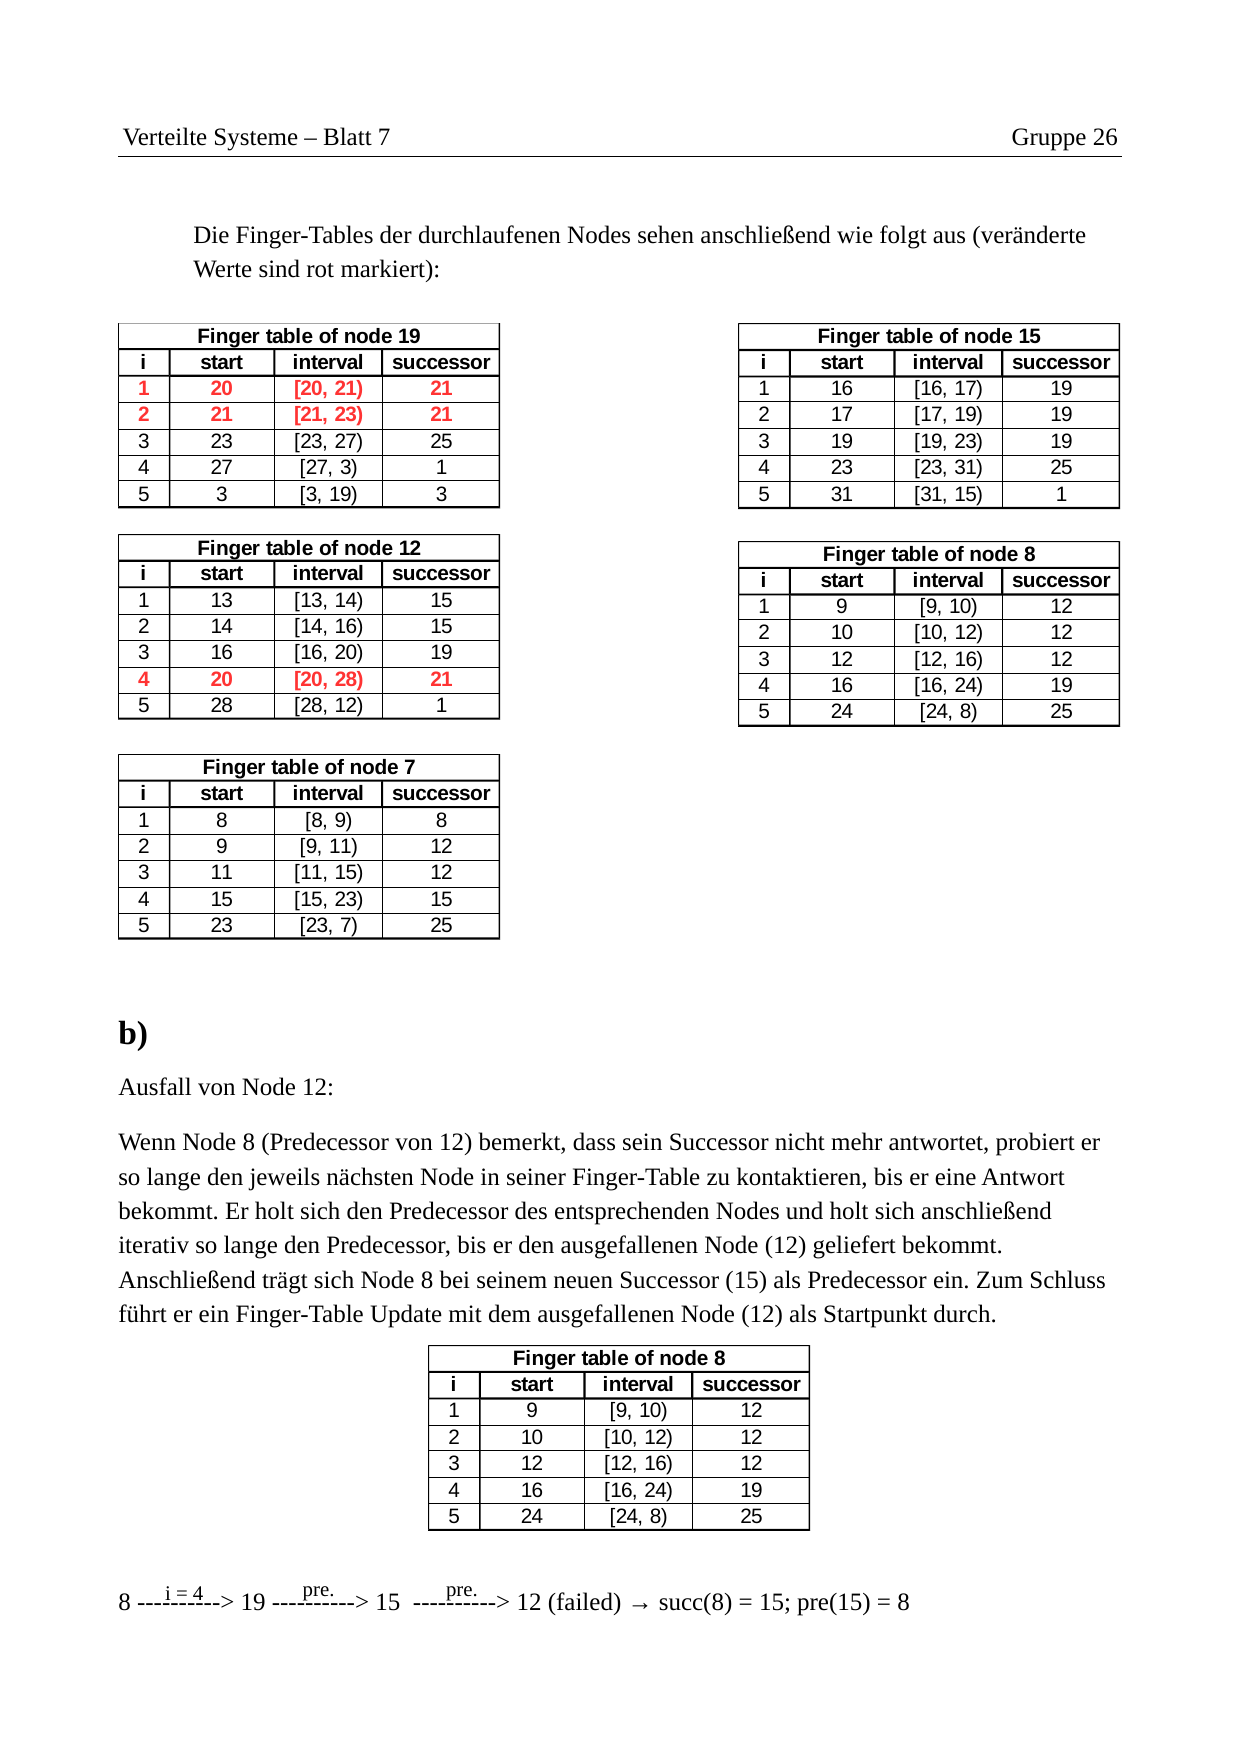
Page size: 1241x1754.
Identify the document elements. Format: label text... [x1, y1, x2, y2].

list Die Finger-Tables der durchlaufenen Nodes sehen anschließend wie folgt aus (veränderte Werte sind rot markiert): [156, 220, 1122, 283]
text Wenn Node 8 (Predecessor von 12) bemerkt, dass sein Successor nicht mehr antwortet, probiert er so lange den jeweils nächsten Node in seiner Finger-Table zu kontaktieren, bis er eine Antwort bekommt. Er holt sich den Predecessor des entsprechenden Nodes und holt sich anschließend iterativ so lange den Predecessor, bis er den ausgefallenen Node (12) geliefert bekommt. Anschließend trägt sich Node 8 bei seinem neuen Successor (15) als Predecessor ein. Zum Schluss führt er ein Finger-Table Update mit dem ausgefallenen Node (12) als Startpunkt durch. [118, 1127, 1122, 1328]
subtitle b) [118, 1013, 1122, 1051]
text 8 ----------> 19 ----------> 15 ----------> 12 (failed) → succ(8) = 15; pre(15) = 8 [118, 1587, 1122, 1616]
text Ausfall von Node 12: [118, 1072, 1122, 1101]
